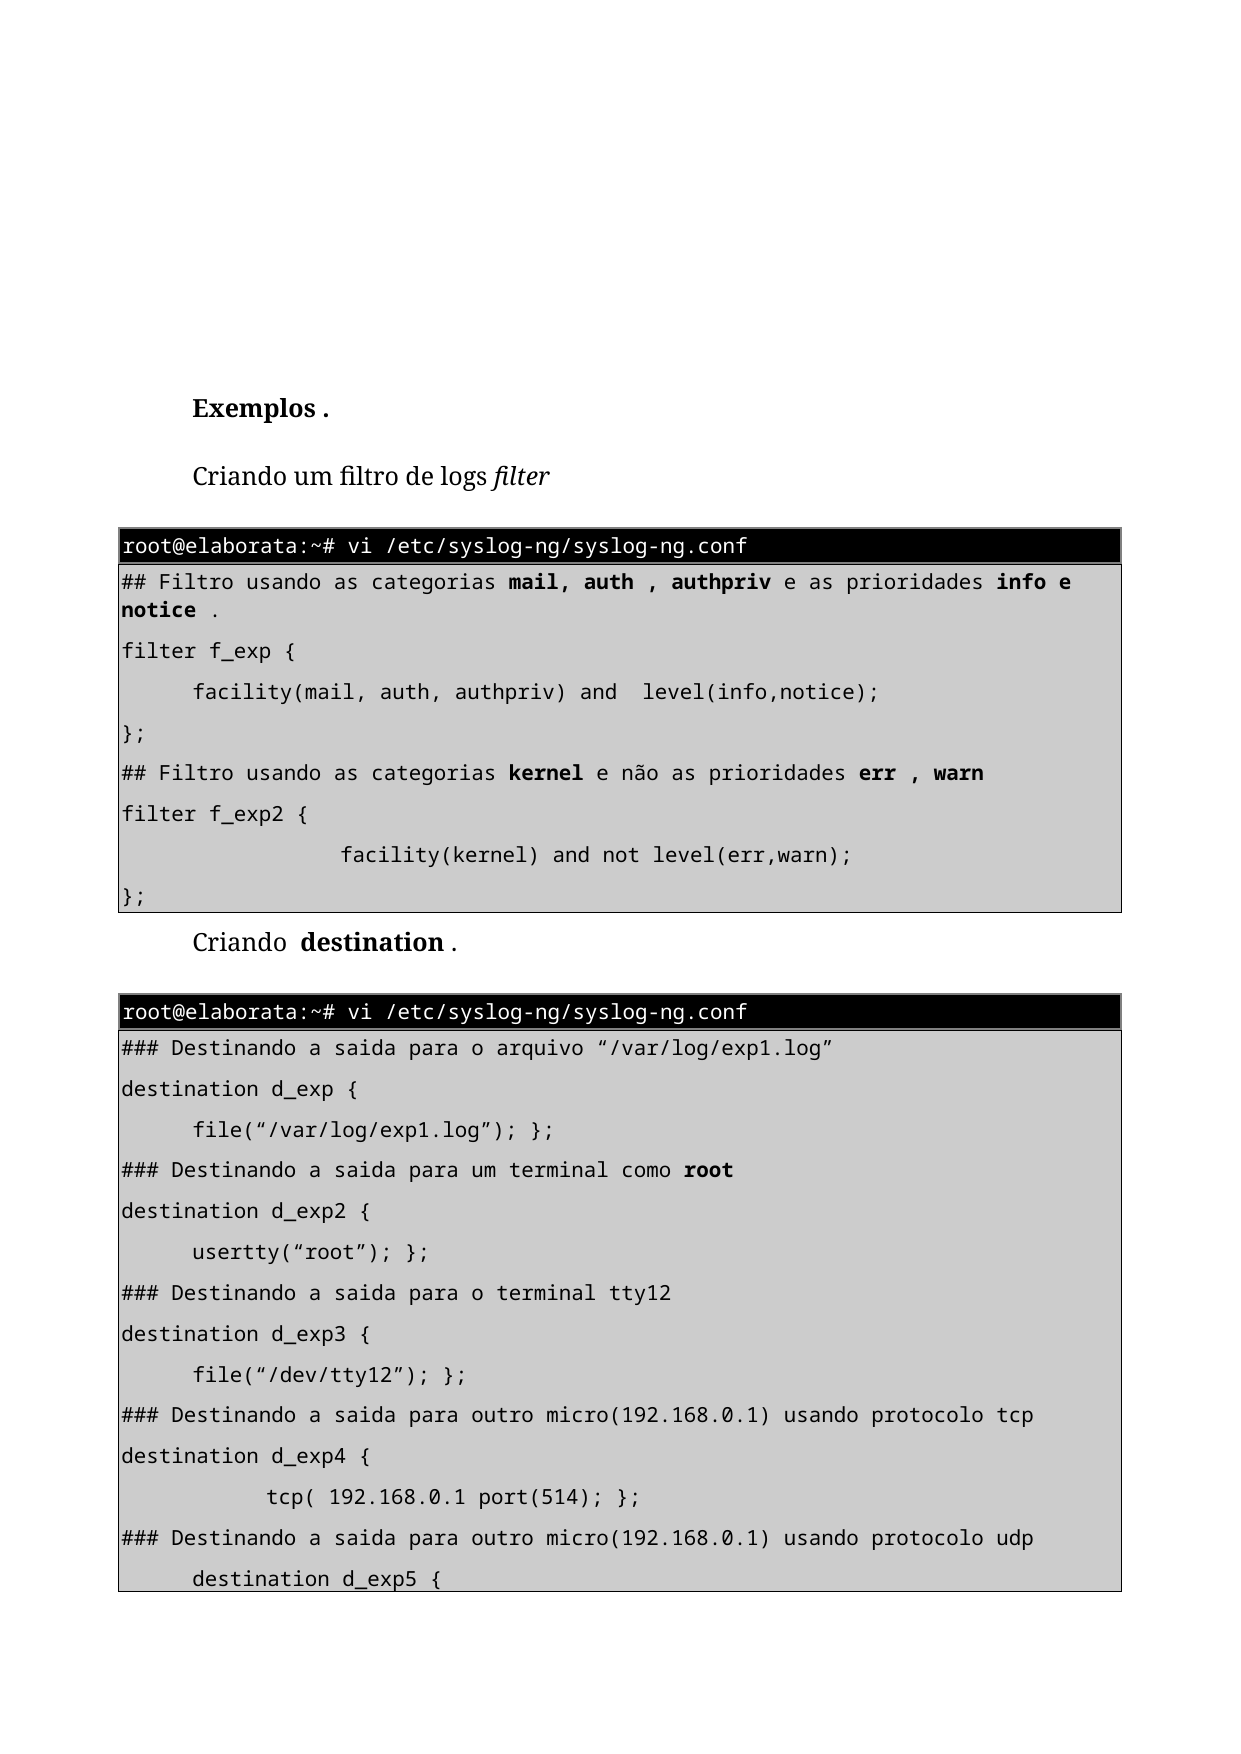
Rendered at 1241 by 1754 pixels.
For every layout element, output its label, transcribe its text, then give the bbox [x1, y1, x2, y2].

text file(“/var/log/exp1.log”); }; [119, 1112, 1121, 1143]
text destination d_exp { [119, 1071, 1121, 1102]
text filter f_exp { [119, 633, 1121, 664]
text filter f_exp2 { [119, 796, 1121, 828]
text ### Destinando a saida para outro micro(192.168.0.1) usando protocolo tcp [119, 1397, 1121, 1429]
text }; [119, 714, 1121, 746]
text facility(kernel) and not level(err,warn); [119, 837, 1121, 869]
text ### Destinando a saida para o arquivo “/var/log/exp1.log” [119, 1031, 1121, 1061]
text destination d_exp5 { [119, 1561, 1121, 1591]
text tcp( 192.168.0.1 port(514); }; [119, 1479, 1121, 1511]
text facility(mail, auth, authpriv) and level(info,notice); [119, 674, 1121, 705]
text ## Filtro usando as categorias mail, auth , authpriv e as prioridades info e notice . [119, 565, 1121, 624]
text ### Destinando a saida para um terminal como root [119, 1152, 1121, 1184]
text file(“/dev/tty12”); }; [119, 1357, 1121, 1388]
text Exemplos . [118, 391, 1122, 425]
text destination d_exp2 { [119, 1193, 1121, 1225]
text root@elaborata:~# vi /etc/syslog-ng/syslog-ng.conf [120, 529, 1120, 562]
text root@elaborata:~# vi /etc/syslog-ng/syslog-ng.conf [120, 995, 1120, 1028]
text Criando um filtro de logs filter [118, 459, 1122, 493]
text destination d_exp3 { [119, 1316, 1121, 1347]
text ### Destinando a saida para o terminal tty12 [119, 1275, 1121, 1306]
text Criando destination . [118, 925, 1122, 959]
text ## Filtro usando as categorias kernel e não as prioridades err , warn [119, 755, 1121, 787]
text destination d_exp4 { [119, 1438, 1121, 1470]
text ### Destinando a saida para outro micro(192.168.0.1) usando protocolo udp [119, 1520, 1121, 1551]
text }; [119, 878, 1121, 912]
text usertty(“root”); }; [119, 1234, 1121, 1266]
